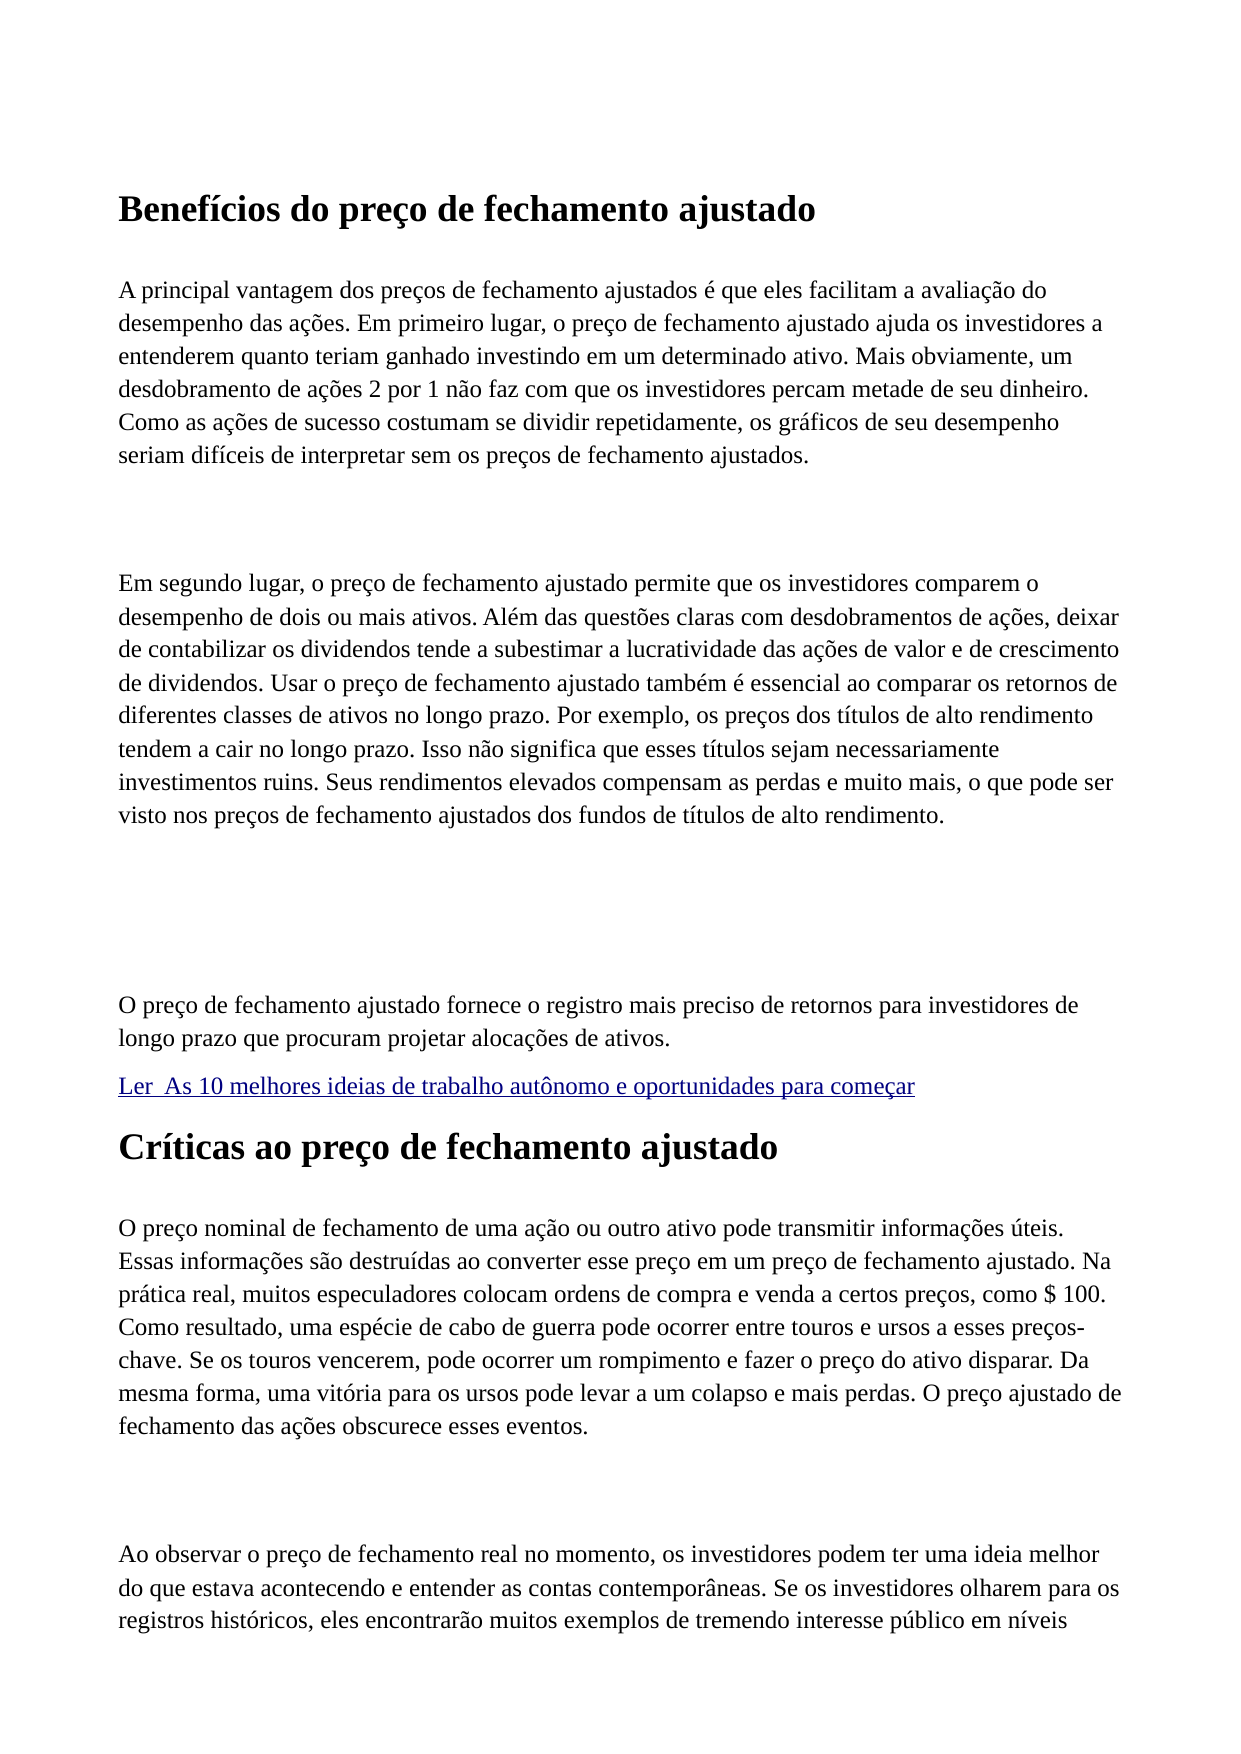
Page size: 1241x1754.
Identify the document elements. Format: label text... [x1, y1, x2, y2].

text A principal vantagem dos preços de fechamento ajustados é que eles facilitam a avaliação do desempenho das ações. Em primeiro lugar, o preço de fechamento ajustado ajuda os investidores a entenderem quanto teriam ganhado investindo em um determinado ativo. Mais obviamente, um desdobramento de ações 2 por 1 não faz com que os investidores percam metade de seu dinheiro. Como as ações de sucesso costumam se dividir repetidamente, os gráficos de seu desempenho seriam difíceis de interpretar sem os preços de fechamento ajustados. [118, 242, 1122, 469]
text Ao observar o preço de fechamento real no momento, os investidores podem ter uma ideia melhor do que estava acontecendo e entender as contas contemporâneas. Se os investidores olharem para os registros históricos, eles encontrarão muitos exemplos de tremendo interesse público em níveis [118, 1507, 1122, 1634]
text Ler As 10 melhores ideias de trabalho autônomo e oportunidades para começar [118, 1071, 1122, 1099]
subtitle Críticas ao preço de fechamento ajustado [118, 1124, 1122, 1168]
subtitle Benefícios do preço de fechamento ajustado [118, 187, 1122, 230]
text O preço nominal de fechamento de uma ação ou outro ativo pode transmitir informações úteis. Essas informações são destruídas ao converter esse preço em um preço de fechamento ajustado. Na prática real, muitos especuladores colocam ordens de compra e venda a certos preços, como $ 100. Como resultado, uma espécie de cabo de guerra pode ocorrer entre touros e ursos a esses preços-chave. Se os touros vencerem, pode ocorrer um rompimento e fazer o preço do ativo disparar. Da mesma forma, uma vitória para os ursos pode levar a um colapso e mais perdas. O preço ajustado de fechamento das ações obscurece esses eventos. [118, 1180, 1122, 1440]
text O preço de fechamento ajustado fornece o registro mais preciso de retornos para investidores de longo prazo que procuram projetar alocações de ativos. [118, 990, 1122, 1052]
text Em segundo lugar, o preço de fechamento ajustado permite que os investidores comparem o desempenho de dois ou mais ativos. Além das questões claras com desdobramentos de ações, deixar de contabilizar os dividendos tende a subestimar a lucratividade das ações de valor e de crescimento de dividendos. Usar o preço de fechamento ajustado também é essencial ao comparar os retornos de diferentes classes de ativos no longo prazo. Por exemplo, os preços dos títulos de alto rendimento tendem a cair no longo prazo. Isso não significa que esses títulos sejam necessariamente investimentos ruins. Seus rendimentos elevados compensam as perdas e muito mais, o que pode ser visto nos preços de fechamento ajustados dos fundos de títulos de alto rendimento. [118, 536, 1122, 828]
